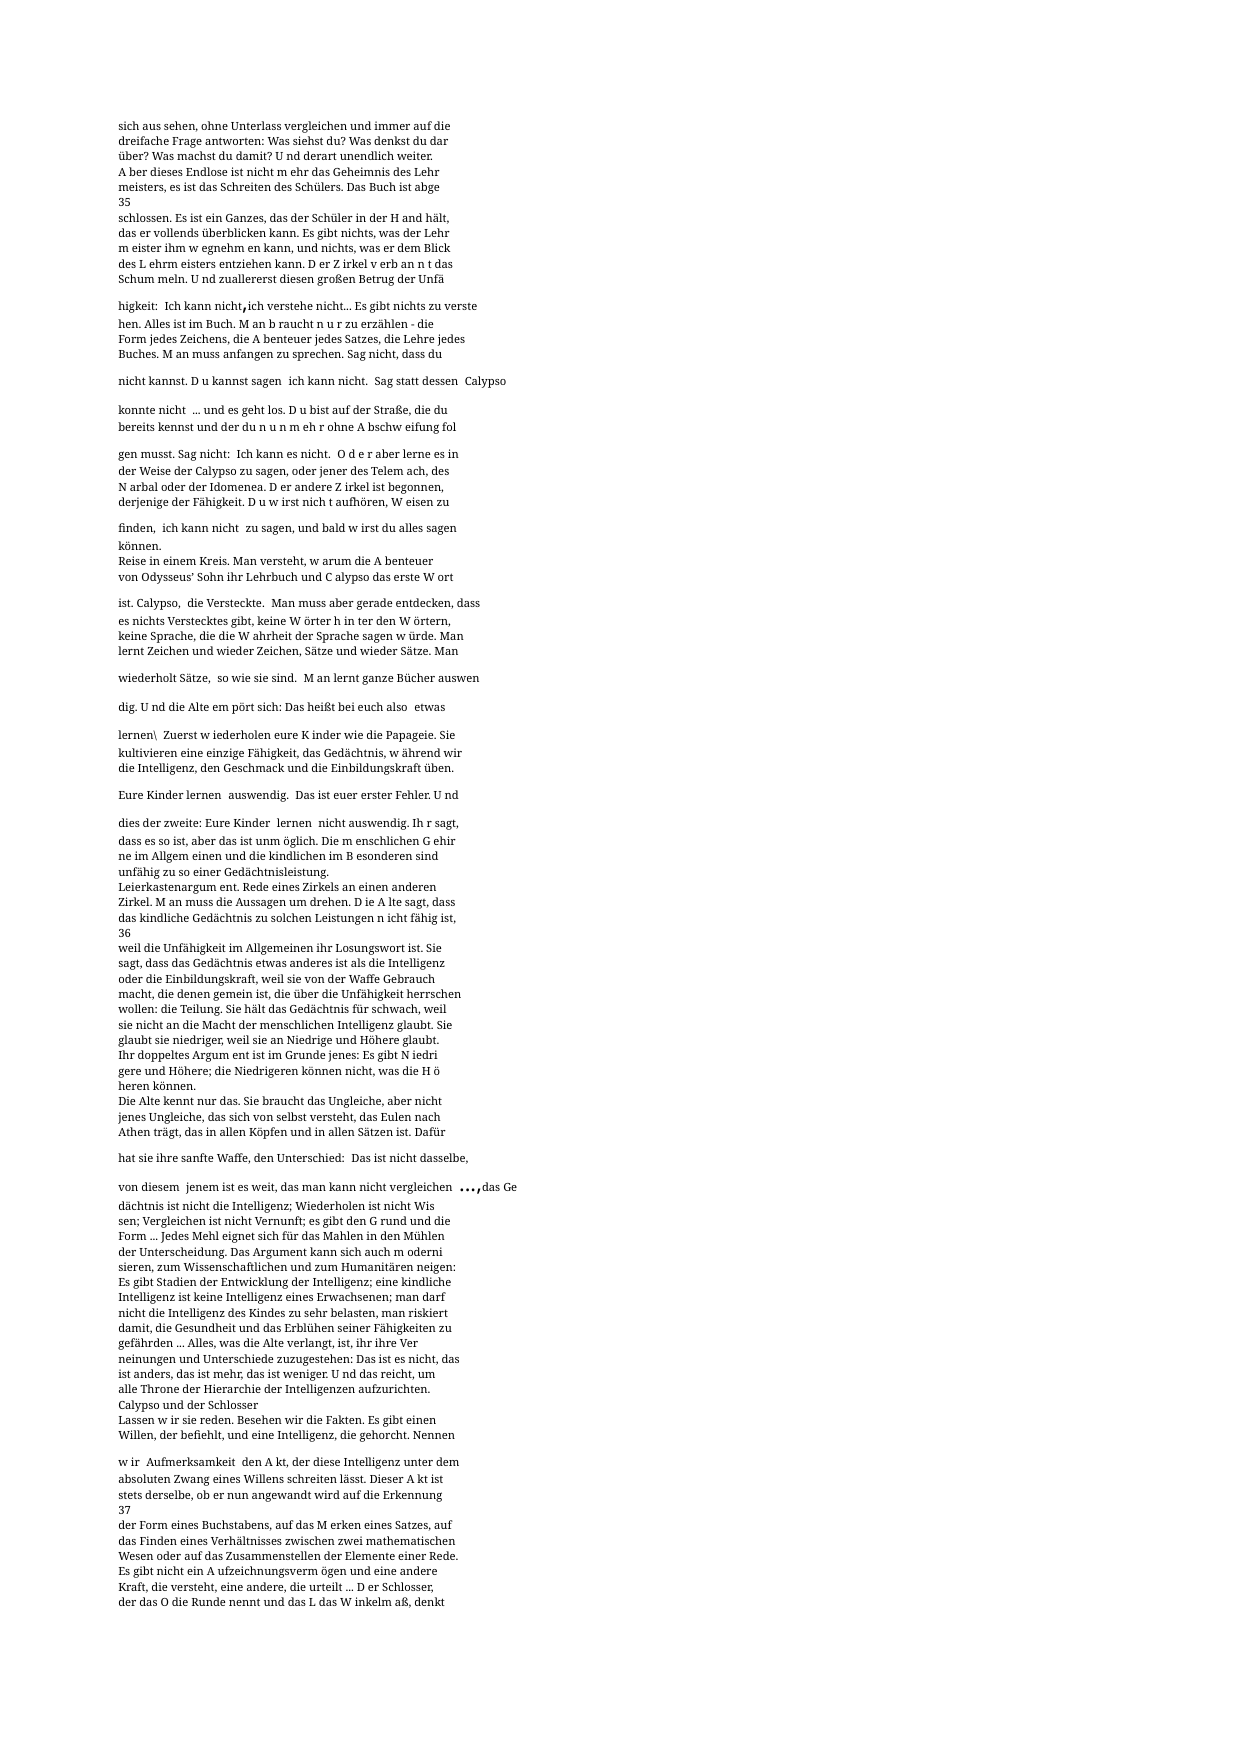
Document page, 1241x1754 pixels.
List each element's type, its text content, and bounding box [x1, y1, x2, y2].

text schlossen. Es ist ein Ganzes, das der Schüler in der H and hält, das er vollends überblicken kann. Es gibt nichts, was der Lehr m eister ihm w egnehm en kann, und nichts, was er dem Blick des L ehrm eisters entziehen kann. D er Z irkel v erb an n t das Schum meln. U nd zuallererst diesen großen Betrug der Unfä higkeit: Ich kann nicht,ich verstehe nicht... Es gibt nichts zu verste hen. Alles ist im Buch. M an b raucht n u r zu erzählen - die Form jedes Zeichens, die A benteuer jedes Satzes, die Lehre jedes Buches. M an muss anfangen zu sprechen. Sag nicht, dass du nicht kannst. D u kannst sagen ich kann nicht. Sag statt dessen Calypso konnte nicht ... und es geht los. D u bist auf der Straße, die du bereits kennst und der du n u n m eh r ohne A bschw eifung fol gen musst. Sag nicht: Ich kann es nicht. O d e r aber lerne es in der Weise der Calypso zu sagen, oder jener des Telem ach, des N arbal oder der Idomenea. D er andere Z irkel ist begonnen, derjenige der Fähigkeit. D u w irst nich t aufhören, W eisen zu finden, ich kann nicht zu sagen, und bald w irst du alles sagen können. Reise in einem Kreis. Man versteht, w arum die A benteuer von Odysseus’ Sohn ihr Lehrbuch und C alypso das erste W ort ist. Calypso, die Versteckte. Man muss aber gerade entdecken, dass es nichts Verstecktes gibt, keine W örter h in ter den W örtern, keine Sprache, die die W ahrheit der Sprache sagen w ürde. Man lernt Zeichen und wieder Zeichen, Sätze und wieder Sätze. Man wiederholt Sätze, so wie sie sind. M an lernt ganze Bücher auswen dig. U nd die Alte em pört sich: Das heißt bei euch also etwas lernen\ Zuerst w iederholen eure K inder wie die Papageie. Sie kultivieren eine einzige Fähigkeit, das Gedächtnis, w ährend wir die Intelligenz, den Geschmack und die Einbildungskraft üben. Eure Kinder lernen auswendig. Das ist euer erster Fehler. U nd dies der zweite: Eure Kinder lernen nicht auswendig. Ih r sagt, dass es so ist, aber das ist unm öglich. Die m enschlichen G ehir ne im Allgem einen und die kindlichen im B esonderen sind unfähig zu so einer Gedächtnisleistung. Leierkastenargum ent. Rede eines Zirkels an einen anderen Zirkel. M an muss die Aussagen um drehen. D ie A lte sagt, dass das kindliche Gedächtnis zu solchen Leistungen n icht fähig ist, 36 [118, 210, 1122, 941]
text weil die Unfähigkeit im Allgemeinen ihr Losungswort ist. Sie sagt, dass das Gedächtnis etwas anderes ist als die Intelligenz oder die Einbildungskraft, weil sie von der Waffe Gebrauch macht, die denen gemein ist, die über die Unfähigkeit herrschen wollen: die Teilung. Sie hält das Gedächtnis für schwach, weil sie nicht an die Macht der menschlichen Intelligenz glaubt. Sie glaubt sie niedriger, weil sie an Niedrige und Höhere glaubt. Ihr doppeltes Argum ent ist im Grunde jenes: Es gibt N iedri gere und Höhere; die Niedrigeren können nicht, was die H ö heren können. Die Alte kennt nur das. Sie braucht das Ungleiche, aber nicht jenes Ungleiche, das sich von selbst versteht, das Eulen nach Athen trägt, das in allen Köpfen und in allen Sätzen ist. Dafür hat sie ihre sanfte Waffe, den Unterschied: Das ist nicht dasselbe, von diesem jenem ist es weit, das man kann nicht vergleichen ...,das Ge dächtnis ist nicht die Intelligenz; Wiederholen ist nicht Wis sen; Vergleichen ist nicht Vernunft; es gibt den G rund und die Form ... Jedes Mehl eignet sich für das Mahlen in den Mühlen der Unterscheidung. Das Argument kann sich auch m oderni sieren, zum Wissenschaftlichen und zum Humanitären neigen: Es gibt Stadien der Entwicklung der Intelligenz; eine kindliche Intelligenz ist keine Intelligenz eines Erwachsenen; man darf nicht die Intelligenz des Kindes zu sehr belasten, man riskiert damit, die Gesundheit und das Erblühen seiner Fähigkeiten zu gefährden ... Alles, was die Alte verlangt, ist, ihr ihre Ver neinungen und Unterschiede zuzugestehen: Das ist es nicht, das ist anders, das ist mehr, das ist weniger. U nd das reicht, um alle Throne der Hierarchie der Intelligenzen aufzurichten. Calypso und der Schlosser Lassen w ir sie reden. Besehen wir die Fakten. Es gibt einen Willen, der befiehlt, und eine Intelligenz, die gehorcht. Nennen w ir Aufmerksamkeit den A kt, der diese Intelligenz unter dem absoluten Zwang eines Willens schreiten lässt. Dieser A kt ist stets derselbe, ob er nun angewandt wird auf die Erkennung 37 [118, 941, 1122, 1518]
text der Form eines Buchstabens, auf das M erken eines Satzes, auf das Finden eines Verhältnisses zwischen zwei mathematischen Wesen oder auf das Zusammenstellen der Elemente einer Rede. Es gibt nicht ein A ufzeichnungsverm ögen und eine andere Kraft, die versteht, eine andere, die urteilt ... D er Schlosser, der das O die Runde nennt und das L das W inkelm aß, denkt [118, 1518, 1122, 1609]
text sich aus sehen, ohne Unterlass vergleichen und immer auf die dreifache Frage antworten: Was siehst du? Was denkst du dar über? Was machst du damit? U nd derart unendlich weiter. A ber dieses Endlose ist nicht m ehr das Geheimnis des Lehr meisters, es ist das Schreiten des Schülers. Das Buch ist abge 35 [118, 118, 1122, 210]
